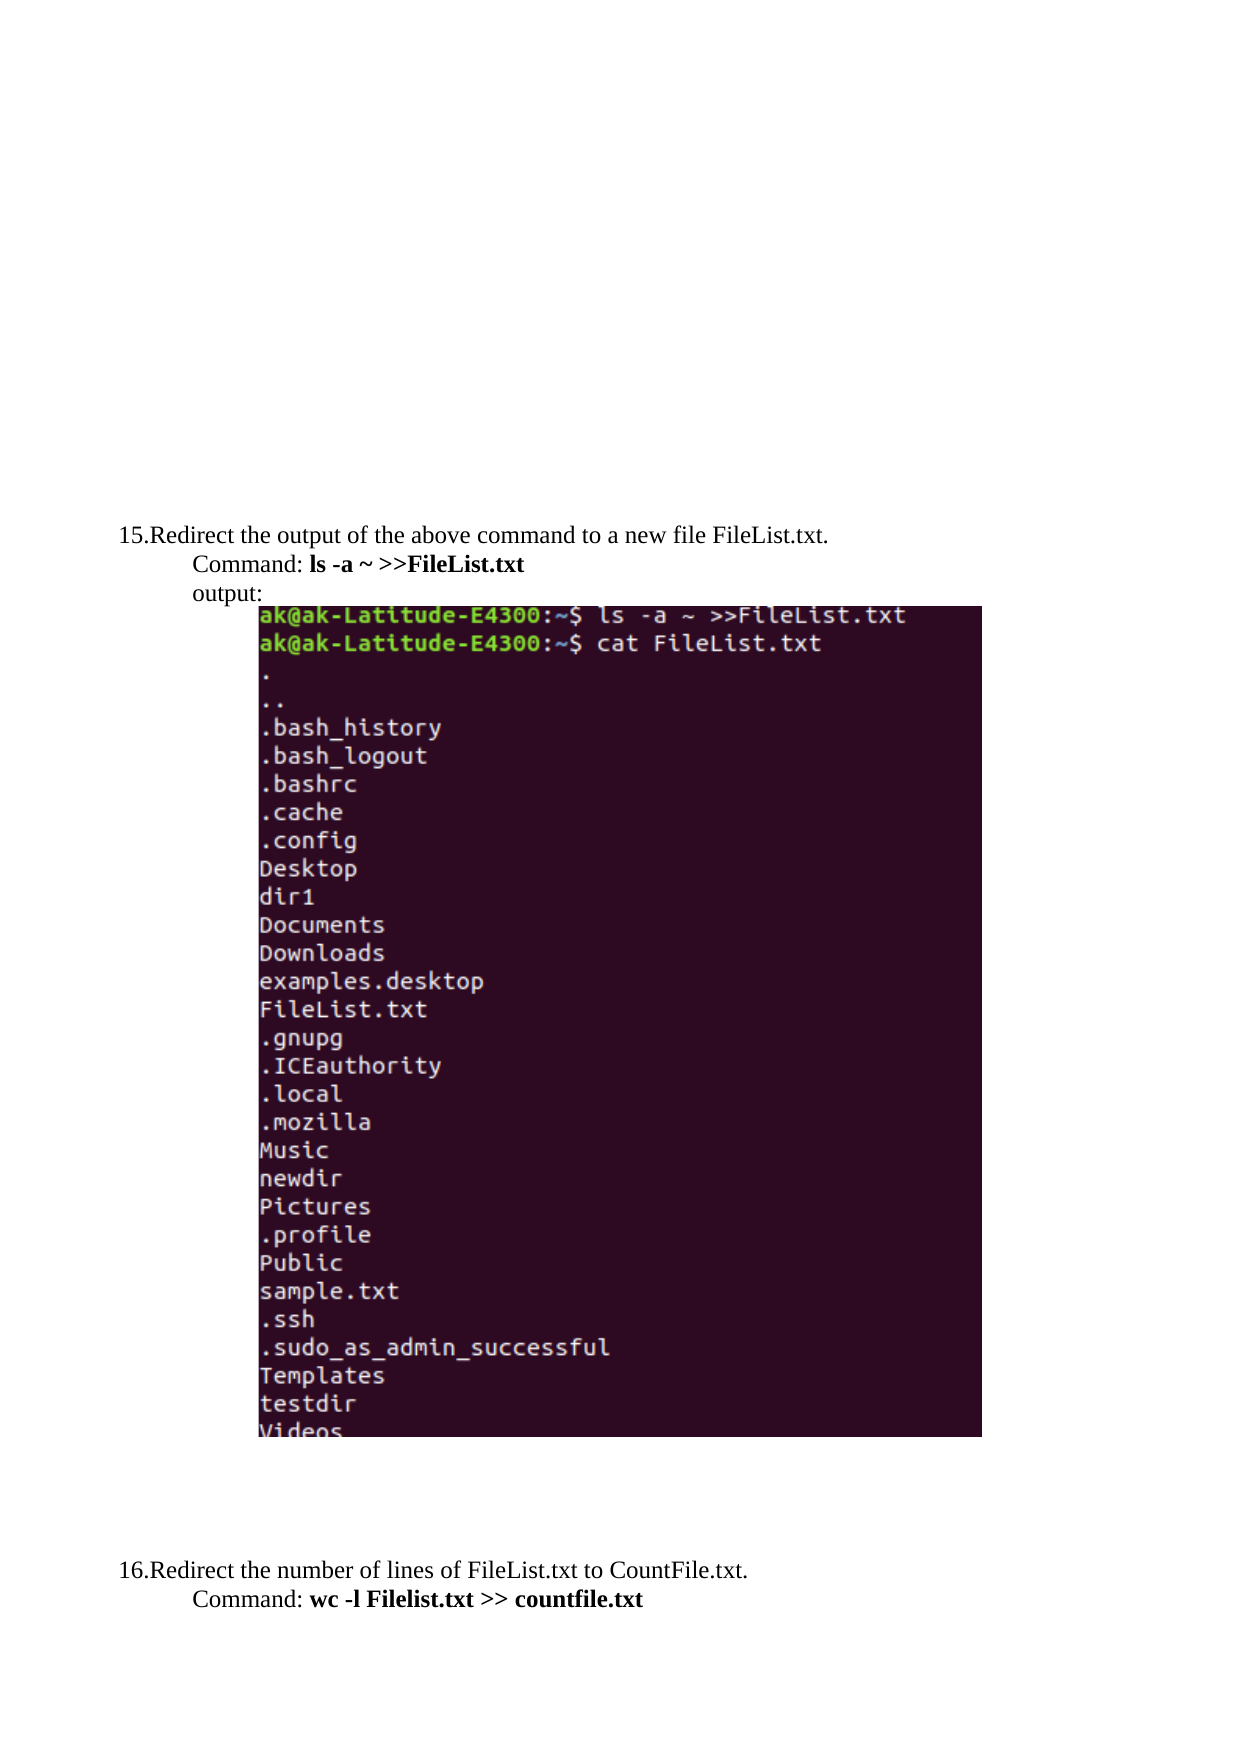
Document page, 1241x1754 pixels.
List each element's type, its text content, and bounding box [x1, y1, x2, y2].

text Command: ls -a ~ >>FileList.txt [118, 549, 1122, 578]
text 15.Redirect the output of the above command to a new file FileList.txt. [118, 521, 1122, 549]
text output: [118, 578, 1122, 607]
text 16.Redirect the number of lines of FileList.txt to CountFile.txt. [118, 1556, 1122, 1584]
text Command: wc -l Filelist.txt >> countfile.txt [118, 1584, 1122, 1613]
picture [258, 606, 982, 1437]
